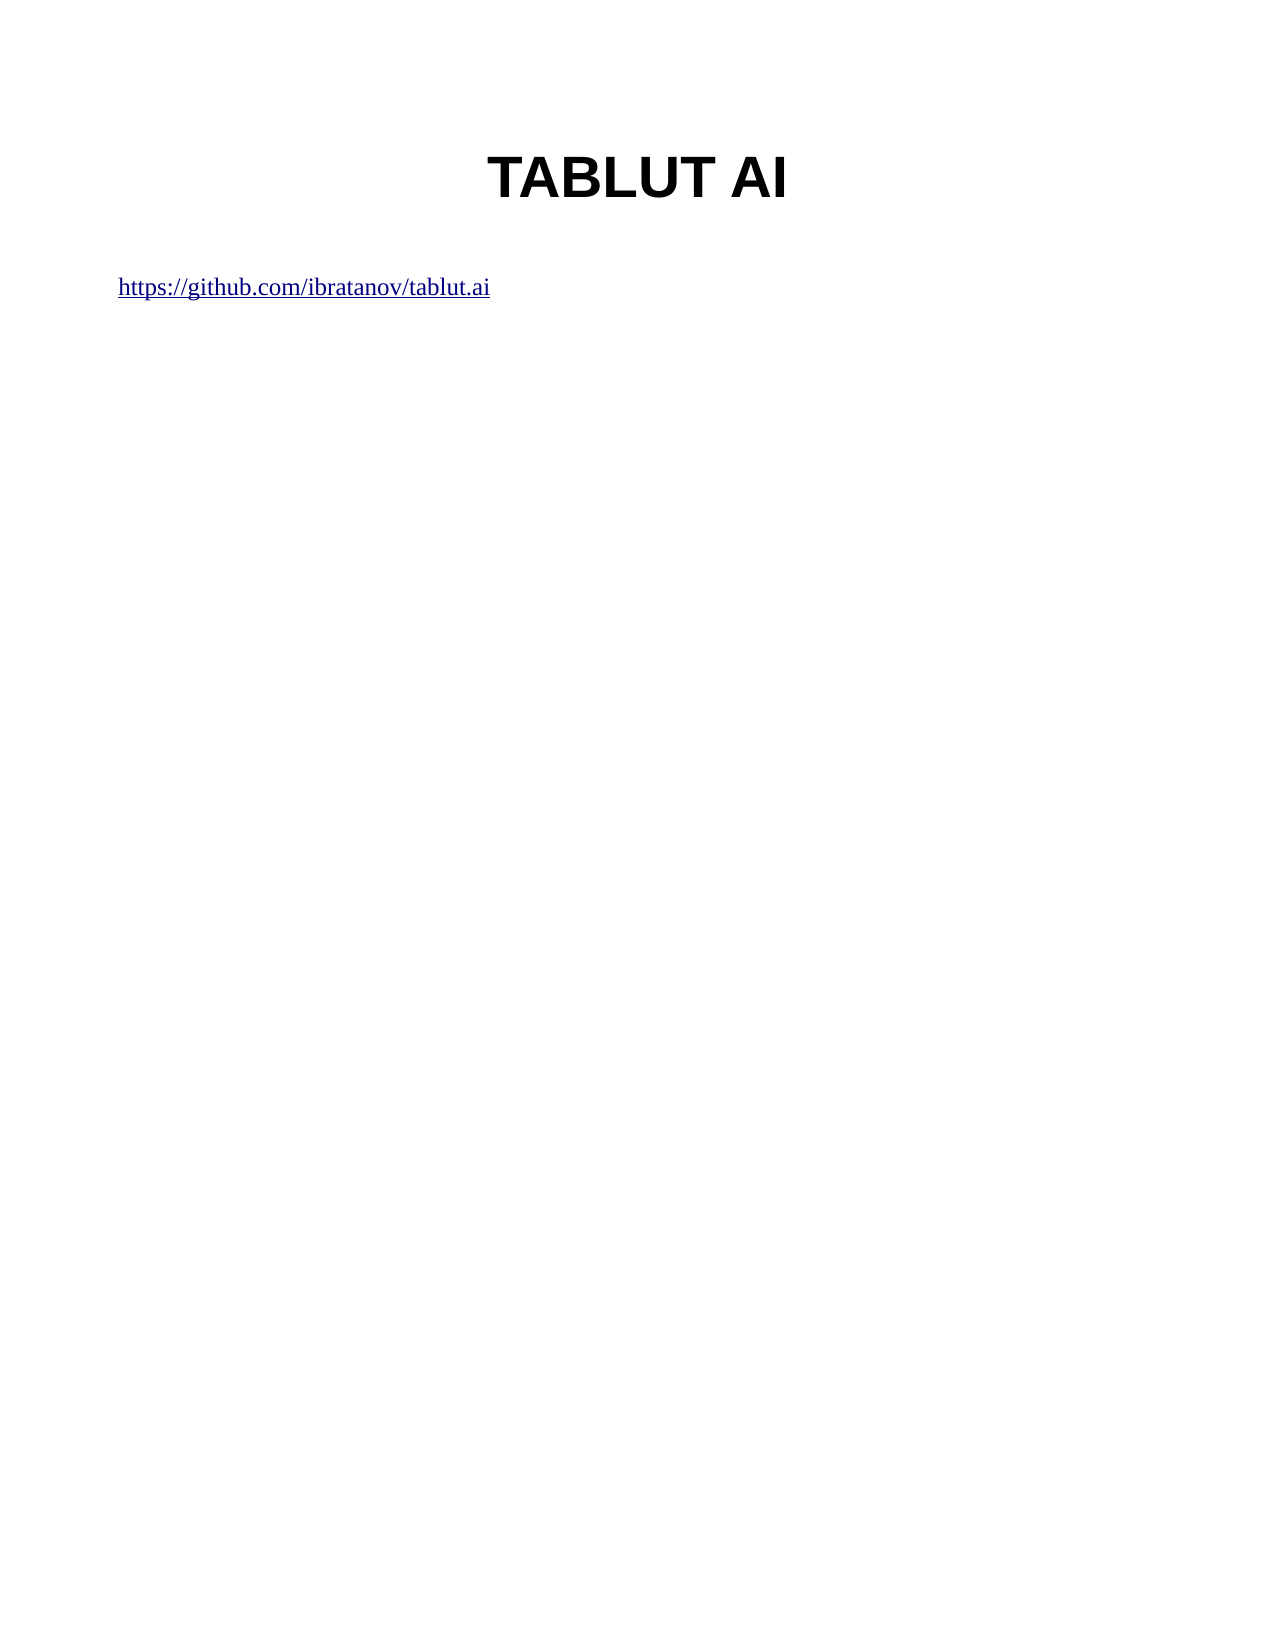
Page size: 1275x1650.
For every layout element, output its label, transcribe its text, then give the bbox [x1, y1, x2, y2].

title TABLUT AI [118, 143, 1157, 210]
text https://github.com/ibratanov/tablut.ai [118, 272, 1157, 301]
